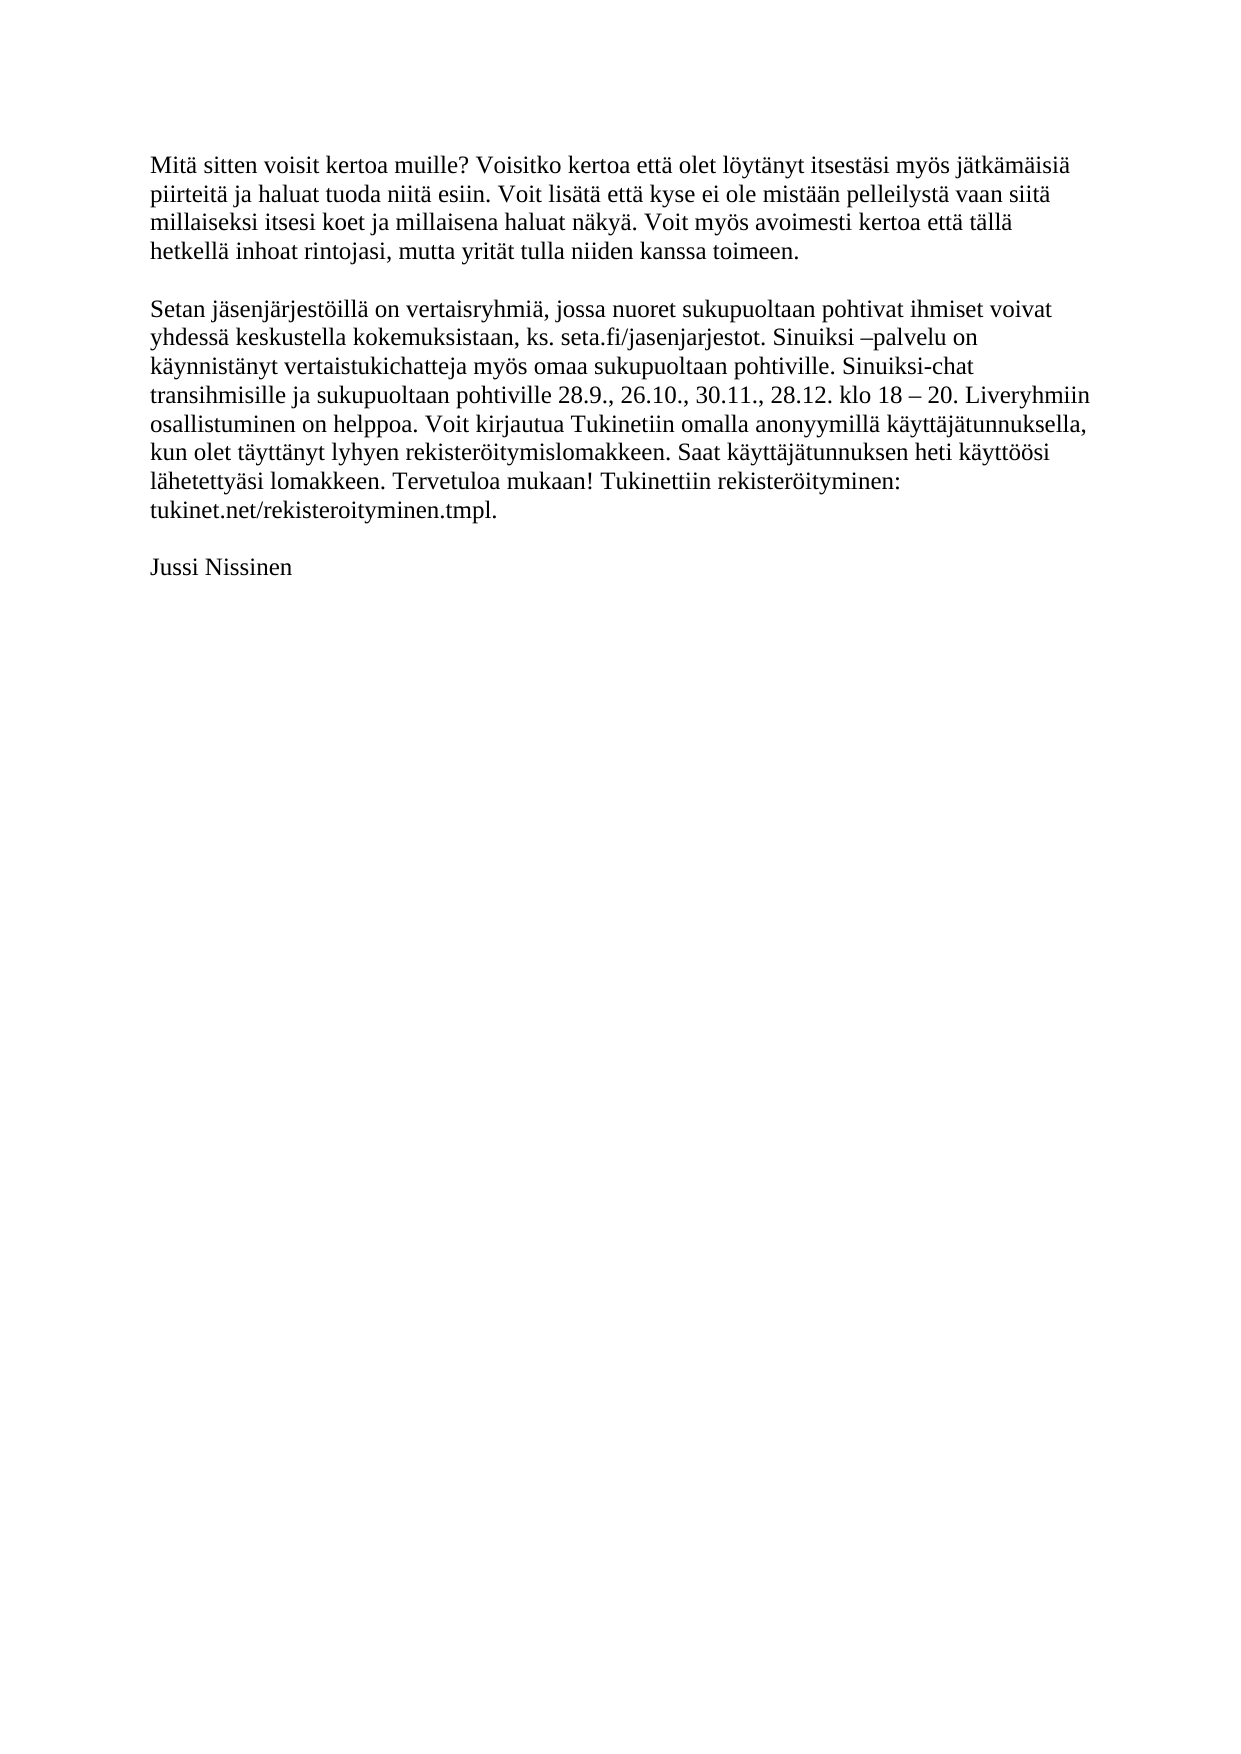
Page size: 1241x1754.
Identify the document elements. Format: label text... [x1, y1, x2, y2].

text Mitä sitten voisit kertoa muille? Voisitko kertoa että olet löytänyt itsestäsi myös jätkämäisiä piirteitä ja haluat tuoda niitä esiin. Voit lisätä että kyse ei ole mistään pelleilystä vaan siitä millaiseksi itsesi koet ja millaisena haluat näkyä. Voit myös avoimesti kertoa että tällä hetkellä inhoat rintojasi, mutta yrität tulla niiden kanssa toimeen. Setan jäsenjärjestöillä on vertaisryhmiä, jossa nuoret sukupuoltaan pohtivat ihmiset voivat yhdessä keskustella kokemuksistaan, ks. seta.fi/jasenjarjestot. Sinuiksi –palvelu on käynnistänyt vertaistukichatteja myös omaa sukupuoltaan pohtiville. Sinuiksi-chat transihmisille ja sukupuoltaan pohtiville 28.9., 26.10., 30.11., 28.12. klo 18 – 20. Liveryhmiin osallistuminen on helppoa. Voit kirjautua Tukinetiin omalla anonyymillä käyttäjätunnuksella, kun olet täyttänyt lyhyen rekisteröitymislomakkeen. Saat käyttäjätunnuksen heti käyttöösi lähetettyäsi lomakkeen. Tervetuloa mukaan! Tukinettiin rekisteröityminen: tukinet.net/rekisteroityminen.tmpl. Jussi Nissinen [150, 150, 1090, 581]
